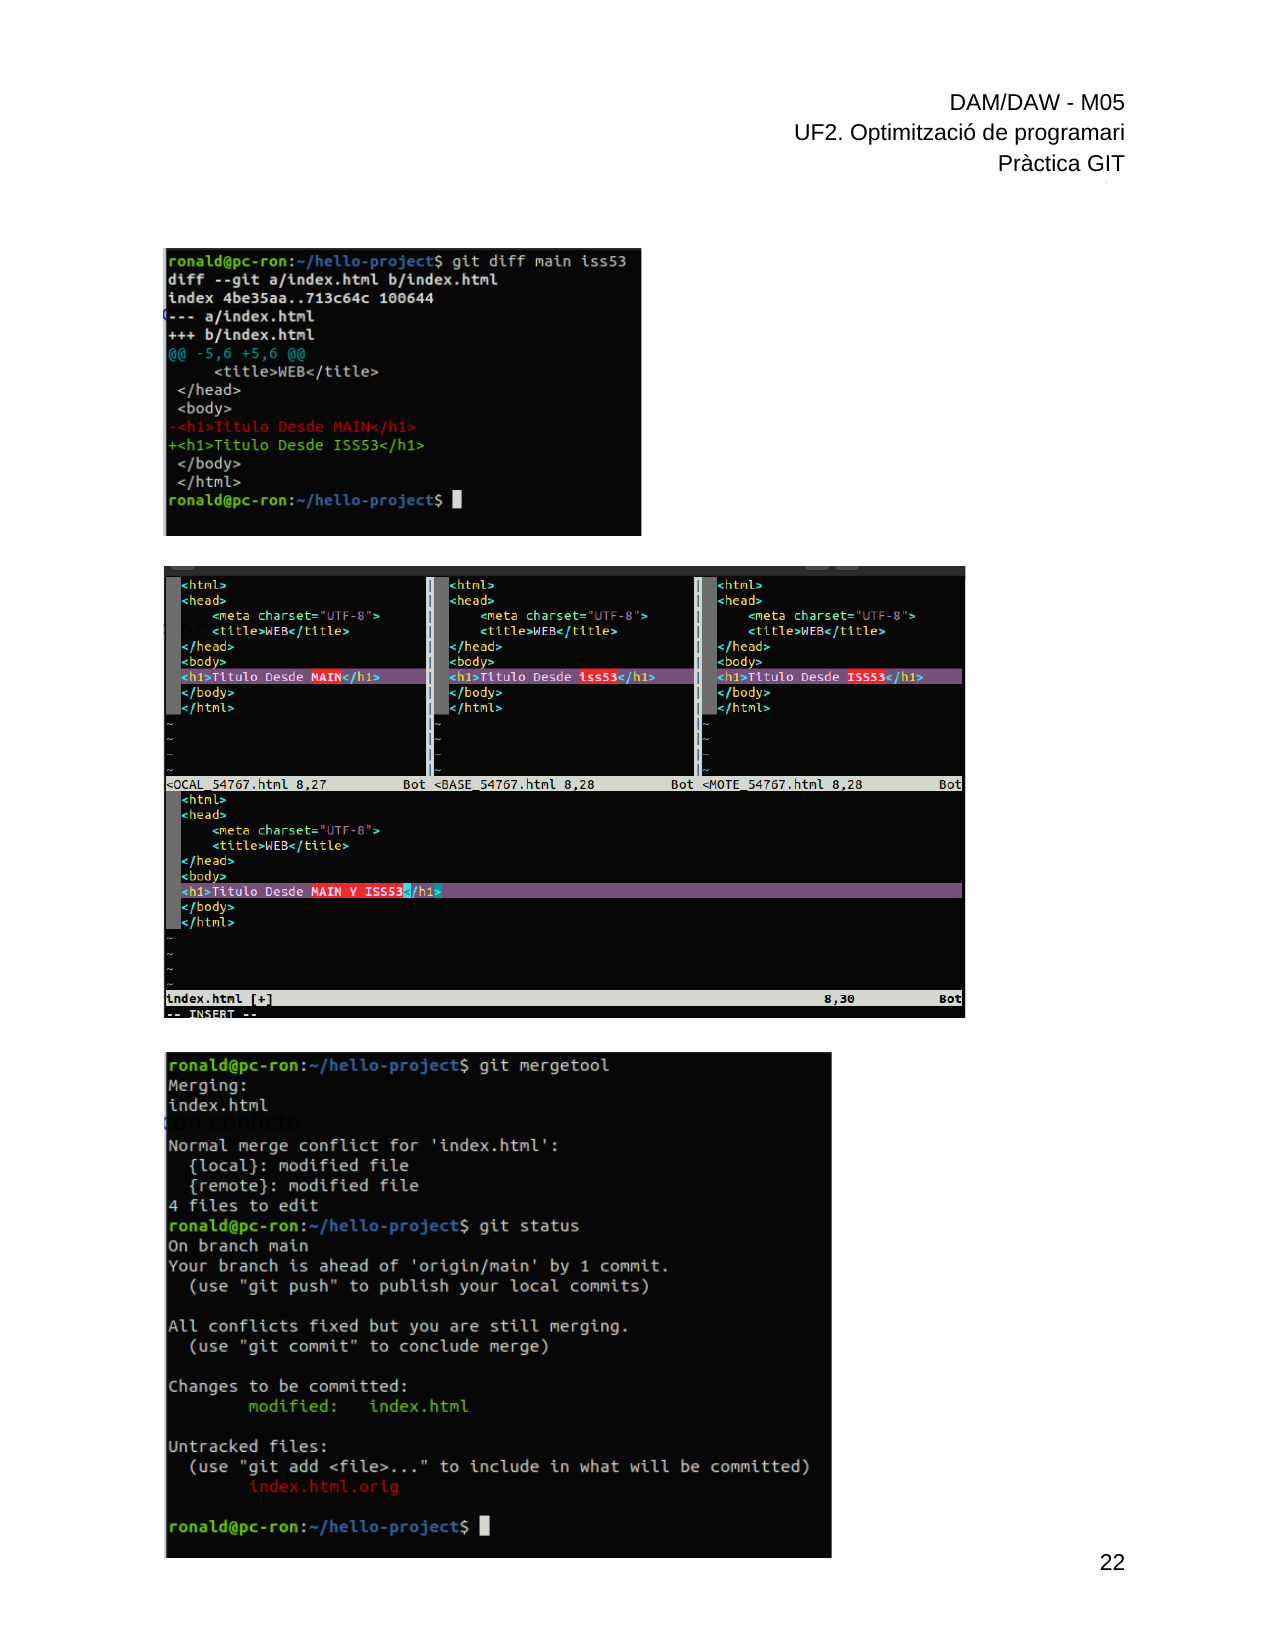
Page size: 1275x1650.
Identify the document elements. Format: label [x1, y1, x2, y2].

picture [163, 248, 642, 536]
picture [164, 1052, 832, 1558]
picture [163, 566, 966, 1018]
